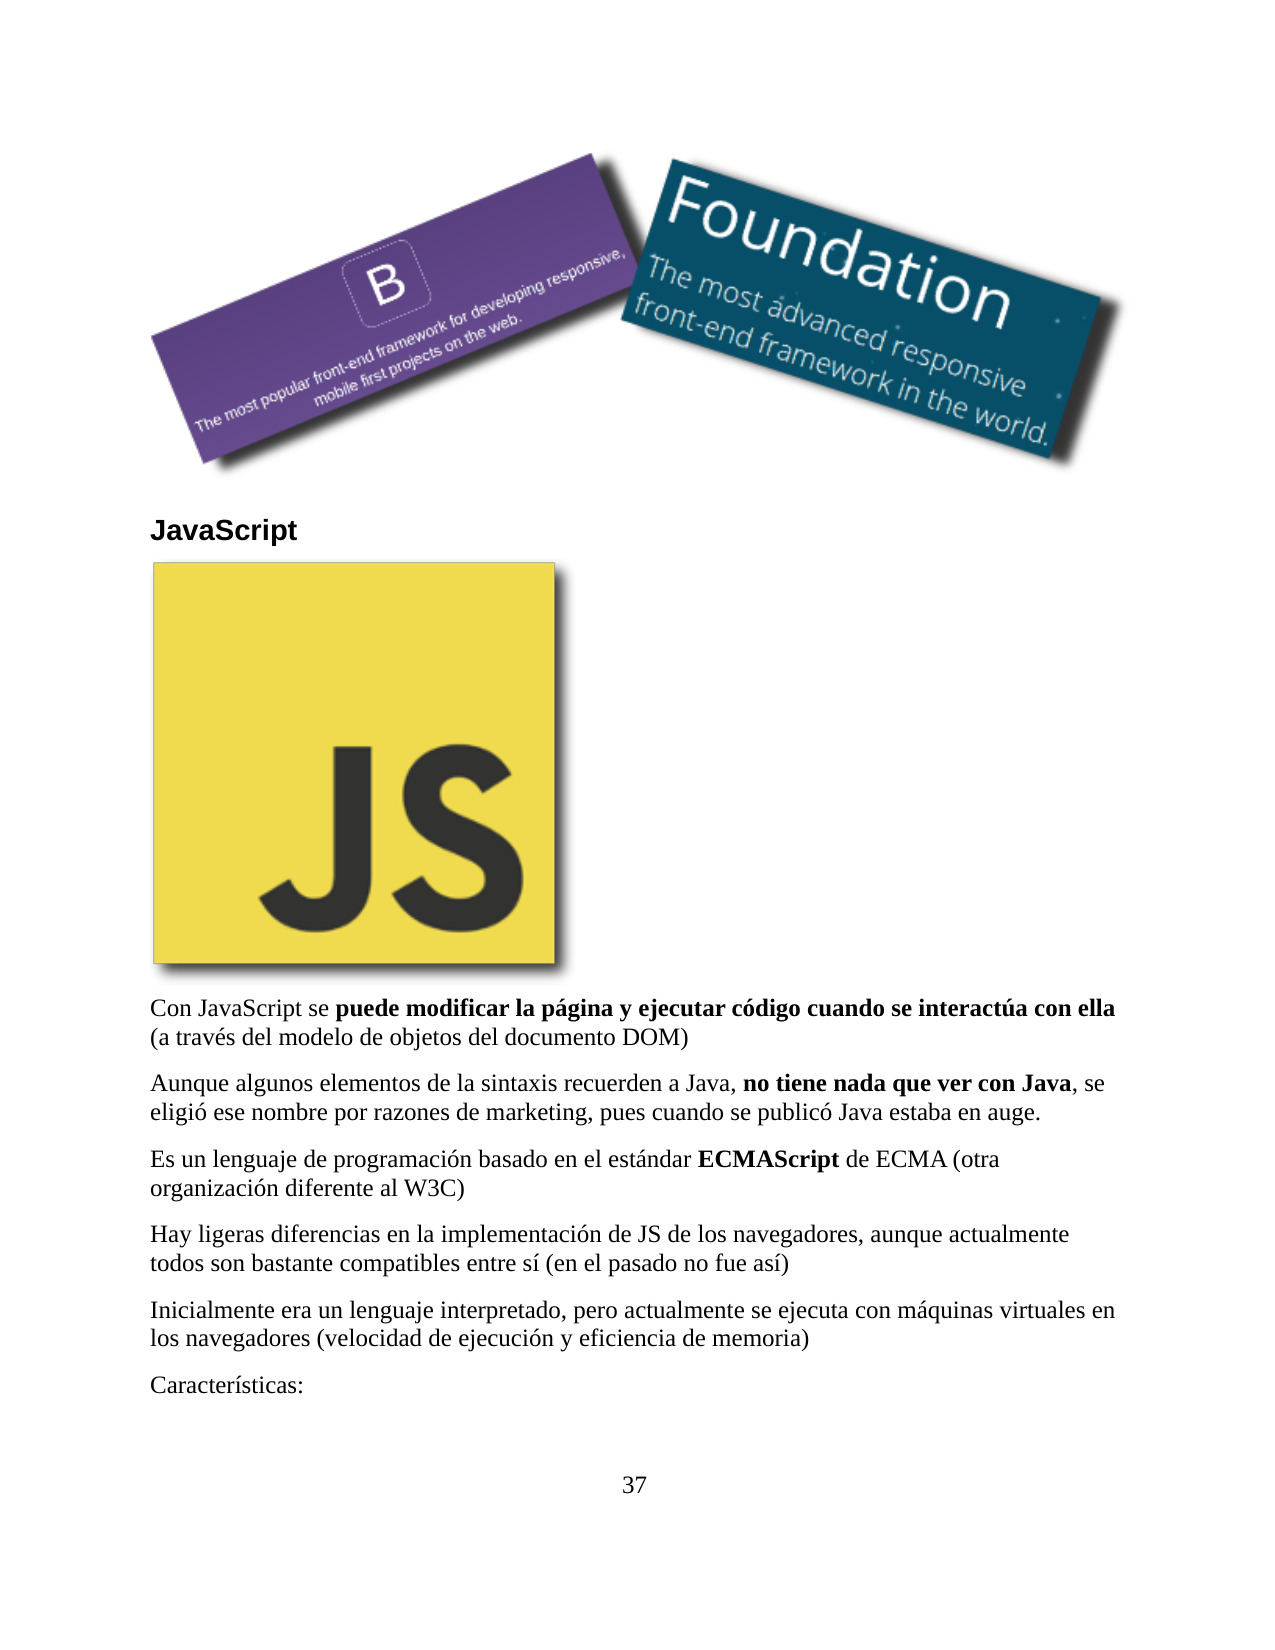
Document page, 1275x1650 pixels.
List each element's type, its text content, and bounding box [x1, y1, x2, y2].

picture [150, 559, 575, 985]
text Características: [150, 1370, 1125, 1399]
subtitle JavaScript [150, 513, 1125, 547]
text Con JavaScript se puede modificar la página y ejecutar código cuando se interactúa con ella (a través del modelo de objetos del documento DOM) [150, 993, 1125, 1051]
text Aunque algunos elementos de la sintaxis recuerden a Java, no tiene nada que ver con Java, se eligió ese nombre por razones de marketing, pues cuando se publicó Java estaba en auge. [150, 1068, 1125, 1126]
text Hay ligeras diferencias en la implementación de JS de los navegadores, aunque actualmente todos son bastante compatibles entre sí (en el pasado no fue así) [150, 1219, 1125, 1277]
picture [150, 150, 1130, 480]
text Inicialmente era un lenguaje interpretado, pero actualmente se ejecuta con máquinas virtuales en los navegadores (velocidad de ejecución y eficiencia de memoria) [150, 1295, 1125, 1352]
text Es un lenguaje de programación basado en el estándar ECMAScript de ECMA (otra organización diferente al W3C) [150, 1144, 1125, 1201]
